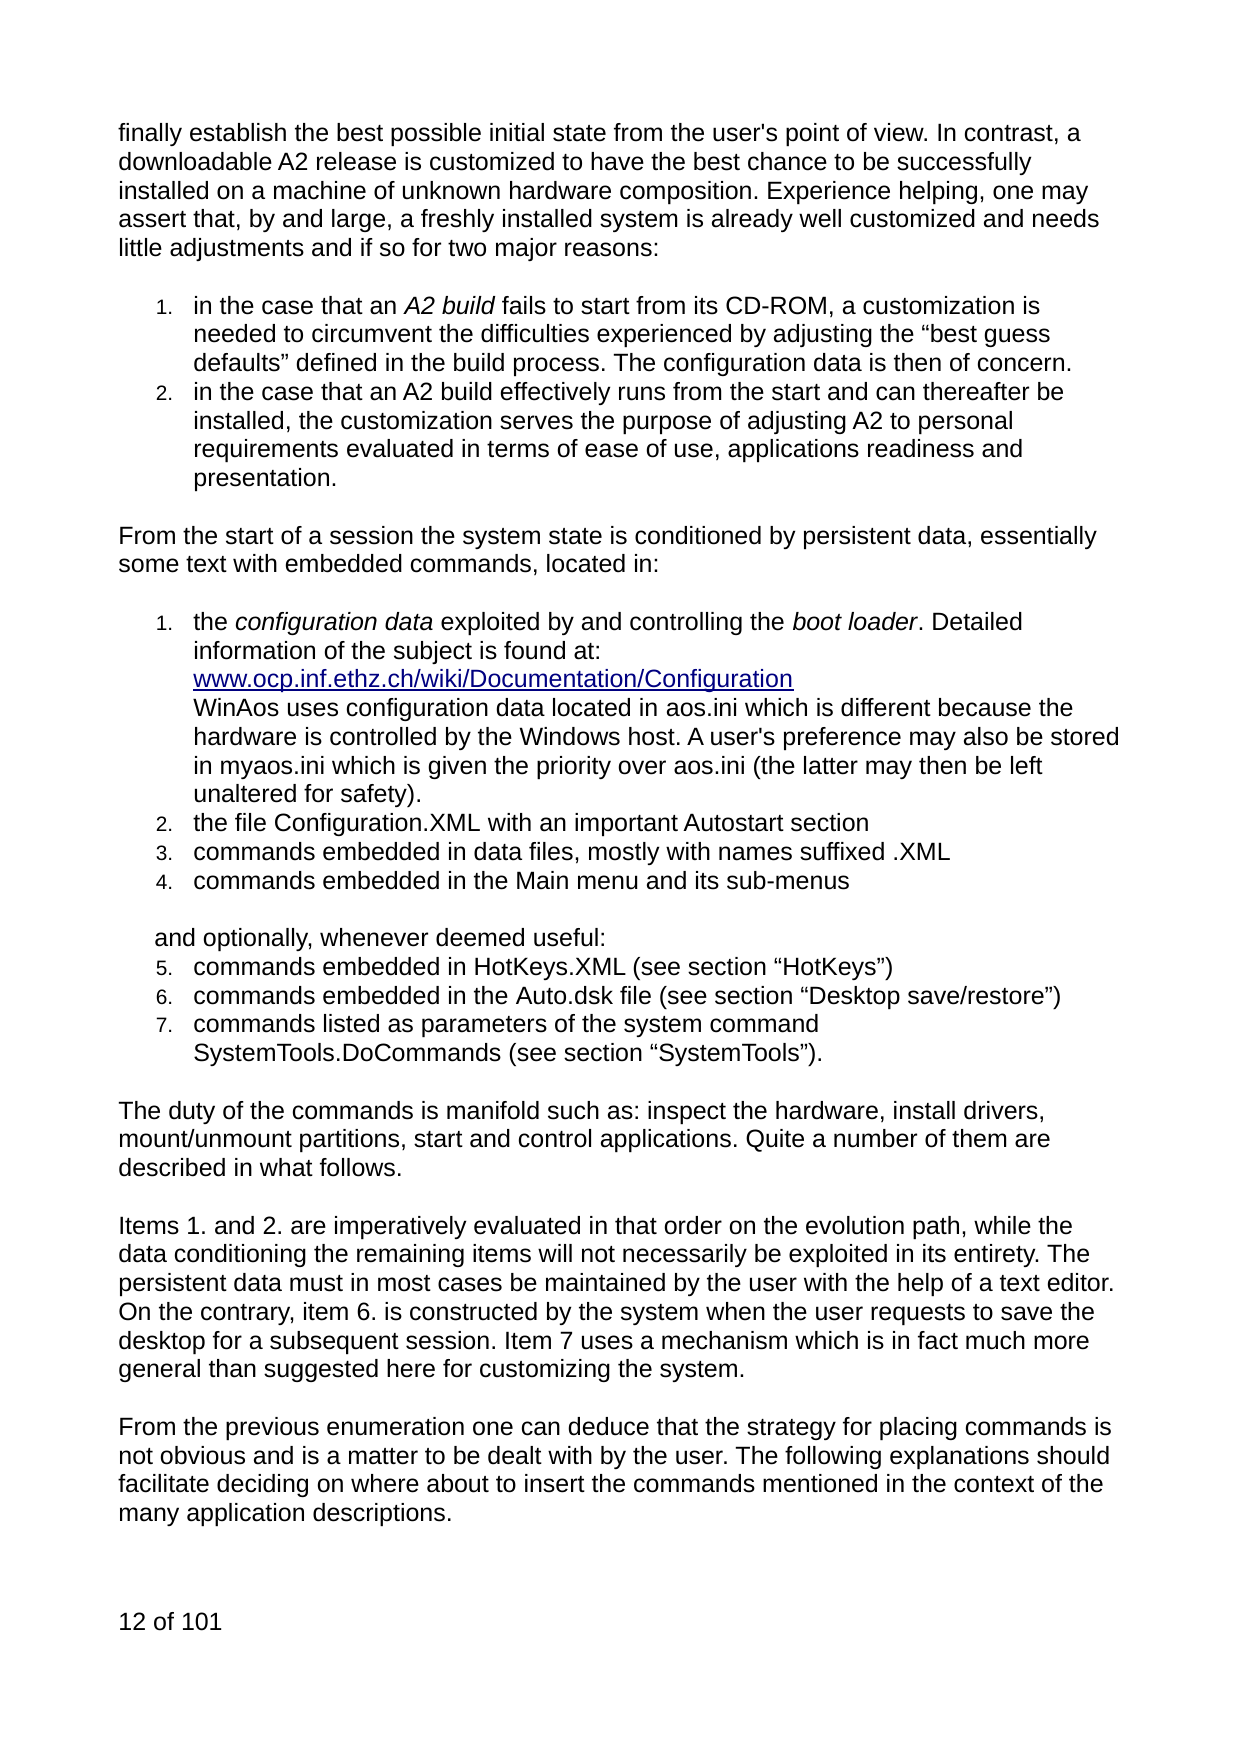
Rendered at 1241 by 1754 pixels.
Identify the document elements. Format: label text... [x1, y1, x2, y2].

list WinAos uses configuration data located in aos.ini which is different because the hardware is controlled by the Windows host. A user's preference may also be stored in myaos.ini which is given the priority over aos.ini (the latter may then be left unaltered for safety). [156, 693, 1122, 808]
list the file Configuration.XML with an important Autostart section [156, 808, 1122, 837]
list commands listed as parameters of the system command SystemTools.DoCommands (see section “SystemTools”). [156, 1009, 1122, 1067]
text From the previous enumeration one can deduce that the strategy for placing commands is not obvious and is a matter to be dealt with by the user. The following explanations should facilitate deciding on where about to insert the commands mentioned in the context of the many application descriptions. [118, 1412, 1122, 1527]
list the configuration data exploited by and controlling the boot loader. Detailed information of the subject is found at: www.ocp.inf.ethz.ch/wiki/Documentation/Configuration [156, 607, 1122, 693]
list commands embedded in data files, mostly with names suffixed .XML [156, 837, 1122, 866]
text The duty of the commands is manifold such as: inspect the hardware, install drivers, mount/unmount partitions, start and control applications. Quite a number of them are described in what follows. [118, 1096, 1122, 1182]
list in the case that an A2 build effectively runs from the start and can thereafter be installed, the customization serves the purpose of adjusting A2 to personal requirements evaluated in terms of ease of use, applications readiness and presentation. [156, 377, 1122, 492]
list commands embedded in the Auto.dsk file (see section “Desktop save/restore”) [156, 981, 1122, 1009]
text finally establish the best possible initial state from the user's point of view. In contrast, a downloadable A2 release is customized to have the best chance to be successfully installed on a machine of unknown hardware composition. Experience helping, one may assert that, by and large, a freshly installed system is already well customized and needs little adjustments and if so for two major reasons: [118, 118, 1122, 262]
text and optionally, whenever deemed useful: [118, 923, 1122, 952]
text Items 1. and 2. are imperatively evaluated in that order on the evolution path, while the data conditioning the remaining items will not necessarily be exploited in its entirety. The persistent data must in most cases be maintained by the user with the help of a text editor. On the contrary, item 6. is constructed by the system when the user requests to save the desktop for a subsequent session. Item 7 uses a mechanism which is in fact much more general than suggested here for customizing the system. [118, 1211, 1122, 1383]
text From the start of a session the system state is conditioned by persistent data, essentially some text with embedded commands, located in: [118, 521, 1122, 578]
list commands embedded in HotKeys.XML (see section “HotKeys”) [156, 952, 1122, 981]
list in the case that an A2 build fails to start from its CD-ROM, a customization is needed to circumvent the difficulties experienced by adjusting the “best guess defaults” defined in the build process. The configuration data is then of concern. [156, 291, 1122, 377]
list commands embedded in the Main menu and its sub-menus [156, 866, 1122, 894]
